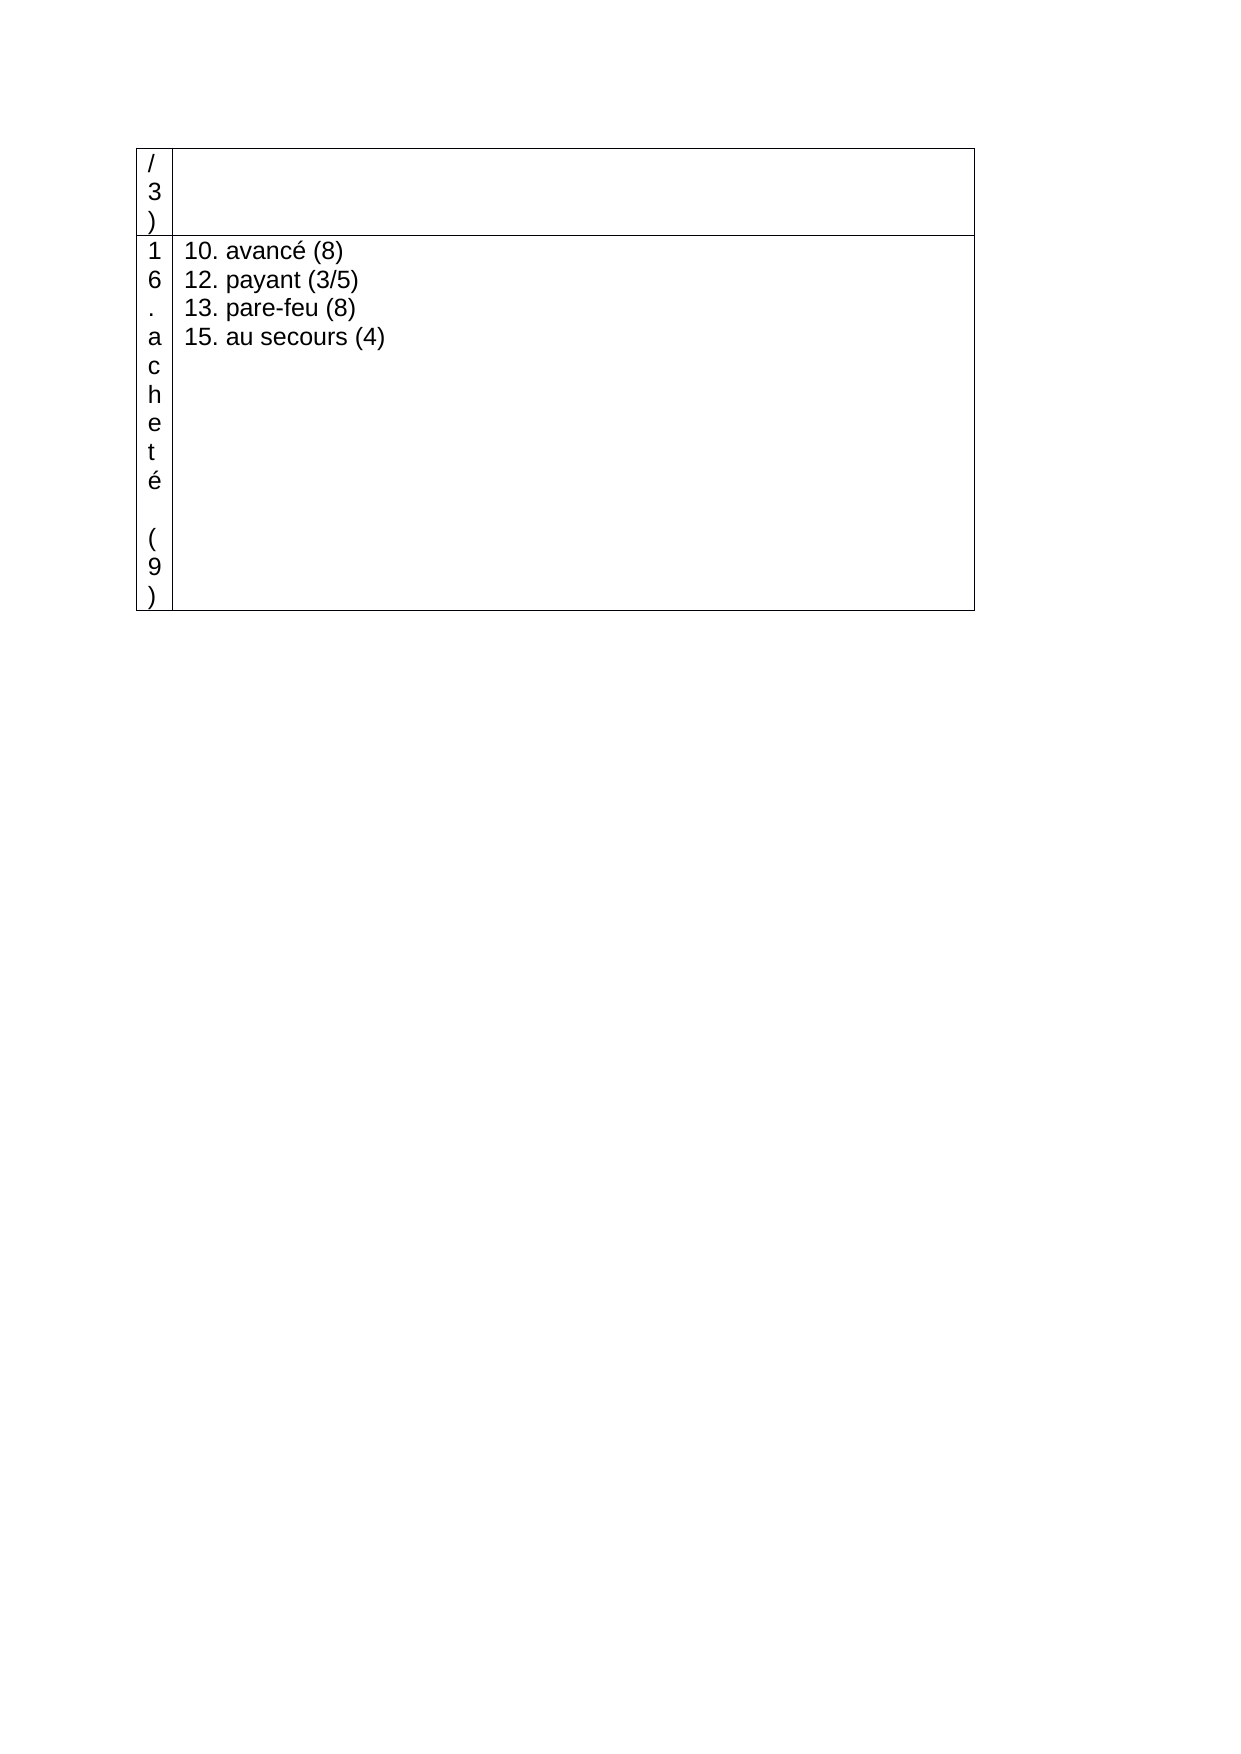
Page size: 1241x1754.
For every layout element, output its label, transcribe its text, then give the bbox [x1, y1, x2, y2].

table_cell 16. acheté (9) [137, 236, 172, 610]
table_cell [173, 149, 974, 235]
table_cell /3) [137, 149, 172, 235]
table_cell 10. avancé (8) 12. payant (3/5) 13. pare-feu (8) 15. au secours (4) [173, 236, 974, 610]
